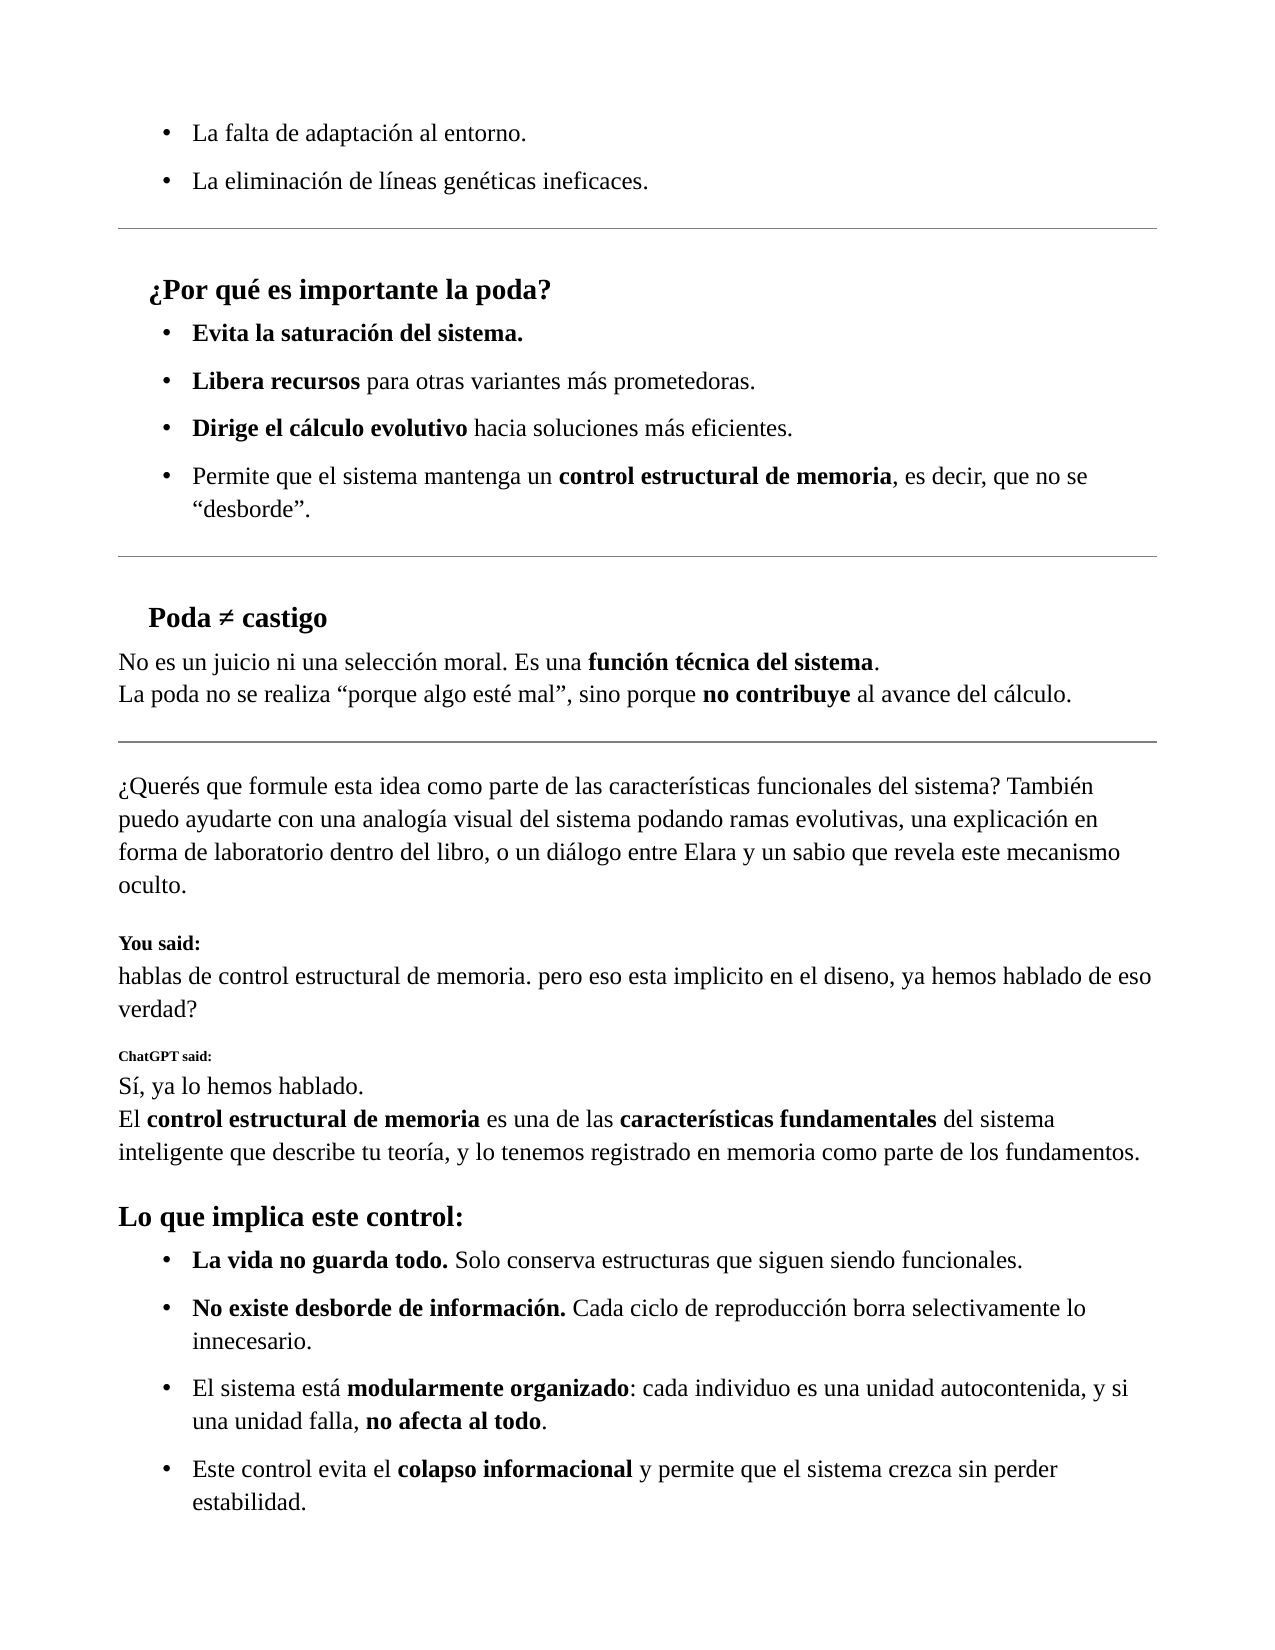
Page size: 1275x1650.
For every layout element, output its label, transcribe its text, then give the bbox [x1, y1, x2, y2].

text Sí, ya lo hemos hablado. El control estructural de memoria es una de las características fundamentales del sistema inteligente que describe tu teoría, y lo tenemos registrado en memoria como parte de los fundamentos. [118, 1071, 1157, 1166]
text No es un juicio ni una selección moral. Es una función técnica del sistema. La poda no se realiza “porque algo esté mal”, sino porque no contribuye al avance del cálculo. [118, 647, 1157, 708]
list Permite que el sistema mantenga un control estructural de memoria, es decir, que no se “desborde”. [162, 461, 1157, 523]
text ¿Querés que formule esta idea como parte de las características funcionales del sistema? También puedo ayudarte con una analogía visual del sistema podando ramas evolutivas, una explicación en forma de laboratorio dentro del libro, o un diálogo entre Elara y un sabio que revela este mecanismo oculto. [118, 771, 1157, 899]
list El sistema está modularmente organizado: cada individuo es una unidad autocontenida, y si una unidad falla, no afecta al todo. [162, 1373, 1157, 1435]
text hablas de control estructural de memoria. pero eso esta implicito en el diseno, ya hemos hablado de eso verdad? [118, 961, 1157, 1023]
subtitle 📌 ¿Por qué es importante la poda? [118, 272, 1157, 306]
subtitle ChatGPT said: [118, 1048, 1157, 1064]
list Dirige el cálculo evolutivo hacia soluciones más eficientes. [162, 413, 1157, 442]
list No existe desborde de información. Cada ciclo de reproducción borra selectivamente lo innecesario. [162, 1293, 1157, 1354]
subtitle 🔄 Poda ≠ castigo [118, 601, 1157, 634]
list Este control evita el colapso informacional y permite que el sistema crezca sin perder estabilidad. [162, 1454, 1157, 1516]
list Libera recursos para otras variantes más prometedoras. [162, 366, 1157, 394]
list La falta de adaptación al entorno. [162, 118, 1157, 147]
list La eliminación de líneas genéticas ineficaces. [162, 166, 1157, 194]
list Evita la saturación del sistema. [162, 318, 1157, 347]
subtitle Lo que implica este control: [118, 1199, 1157, 1233]
subtitle You said: [118, 931, 1157, 955]
list La vida no guarda todo. Solo conserva estructuras que siguen siendo funcionales. [162, 1245, 1157, 1274]
